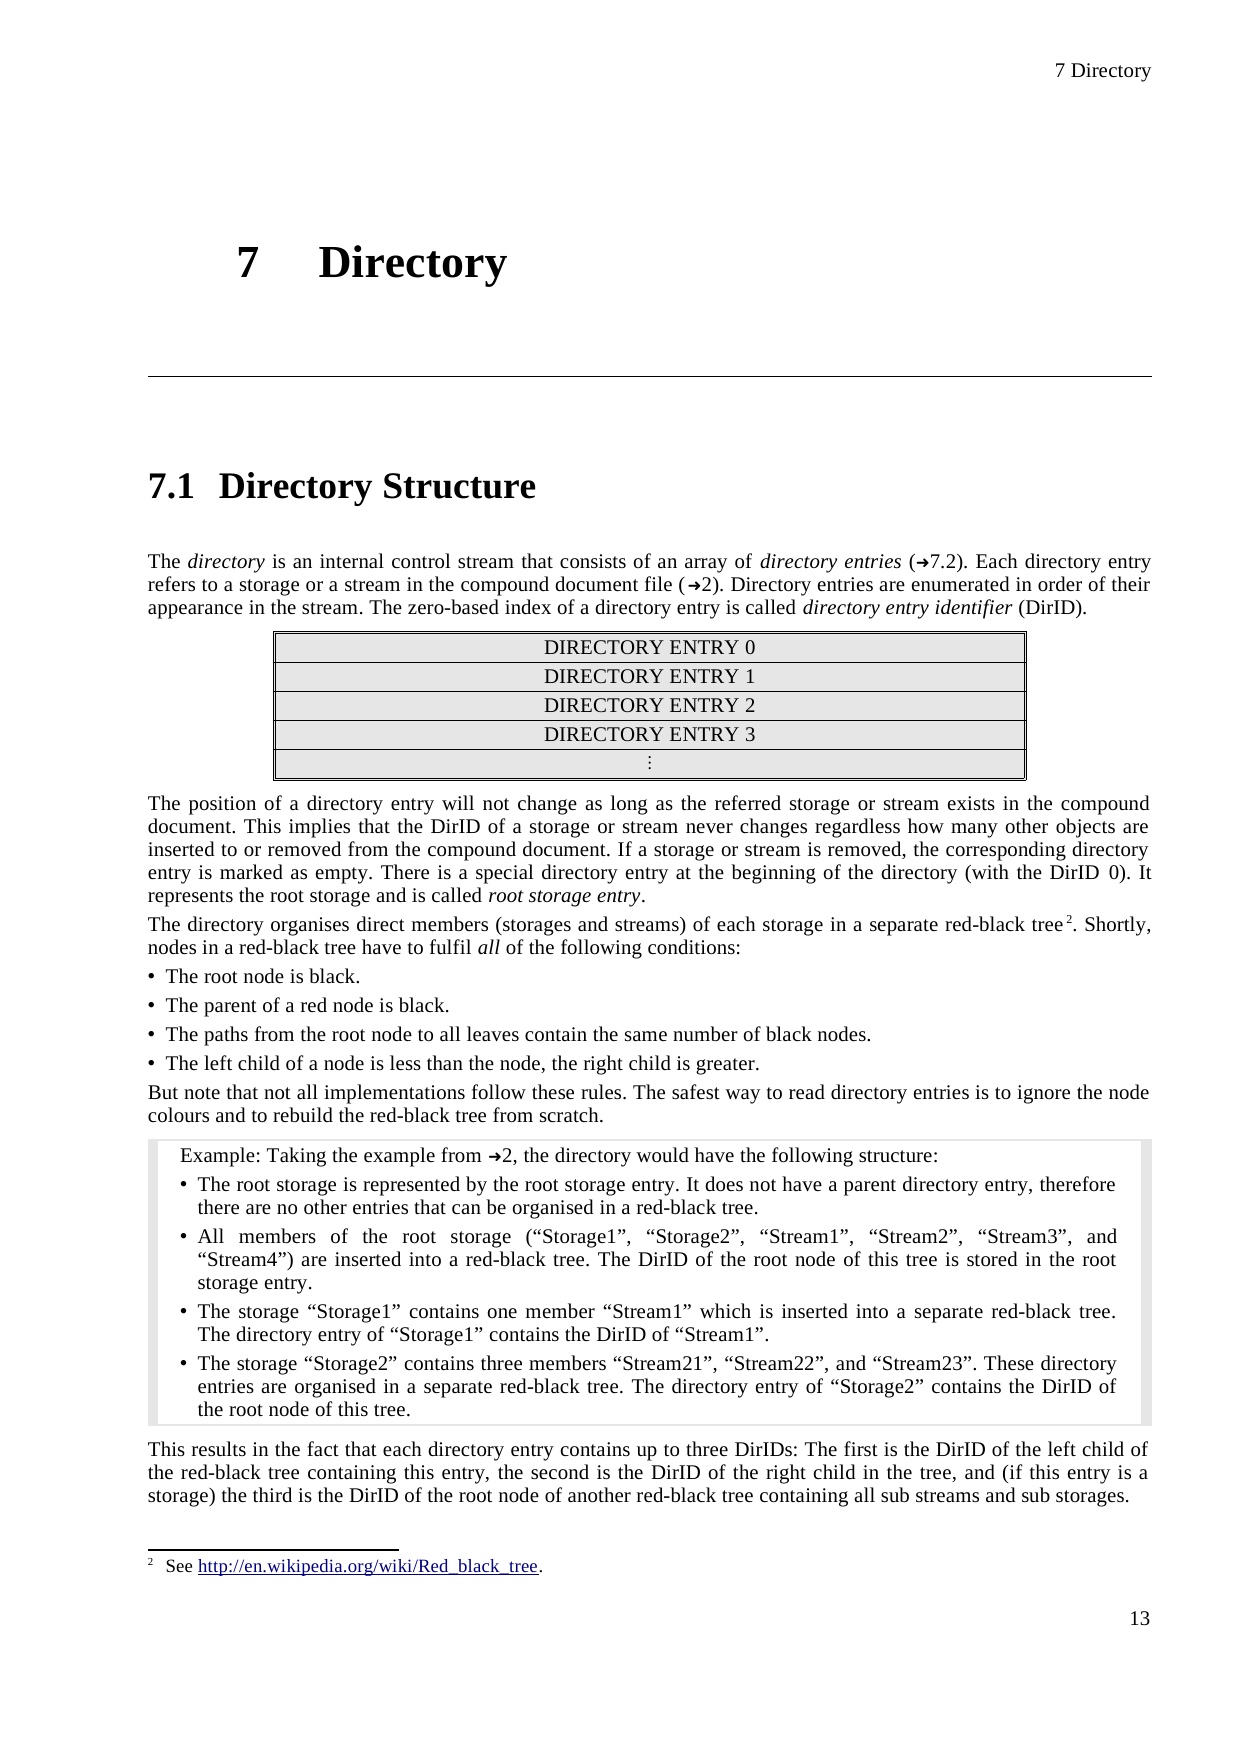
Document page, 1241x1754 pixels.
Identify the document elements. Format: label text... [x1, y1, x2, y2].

list The left child of a node is less than the node, the right child is greater. [148, 1052, 1152, 1075]
table_header [158, 1141, 177, 1424]
text See http://en.wikipedia.org/wiki/Red_black_tree. [148, 1556, 1152, 1577]
text This results in the fact that each directory entry contains up to three DirIDs: The first is the DirID of the left child of the red-black tree containing this entry, the second is the DirID of the right child in the tree, and (if this entry is a storage) the third is the DirID of the root node of another red-black tree containing all sub streams and sub storages. [148, 1437, 1152, 1507]
table_cell DIRECTORY ENTRY 1 [276, 663, 1024, 691]
table_cell DIRECTORY ENTRY 2 [276, 692, 1024, 720]
text The directory is an internal control stream that consists of an array of directory entries (➜7.2). Each directory entry refers to a storage or a stream in the compound document file (➜2). Directory entries are enumerated in order of their appearance in the stream. The zero-based index of a directory entry is called directory entry identifier (DirID). [148, 550, 1152, 619]
list The root node is black. [148, 965, 1152, 988]
text The position of a directory entry will not change as long as the referred storage or stream exists in the compound document. This implies that the DirID of a storage or stream never changes regardless how many other objects are inserted to or removed from the compound document. If a storage or stream is removed, the corresponding directory entry is marked as empty. There is a special directory entry at the beginning of the directory (with the DirID 0). It represents the root storage and is called root storage entry. [148, 792, 1152, 907]
text The directory organises direct members (storages and streams) of each storage in a separate red-black tree. Shortly, nodes in a red-black tree have to fulfil all of the following conditions: [148, 913, 1152, 959]
text But note that not all implementations follow these rules. The safest way to read directory entries is to ignore the node colours and to rebuild the red-black tree from scratch. [148, 1081, 1152, 1127]
subtitle Directory Structure [148, 464, 1152, 506]
table_cell DIRECTORY ENTRY 3 [276, 721, 1024, 749]
table_header [1122, 1141, 1141, 1424]
list The paths from the root node to all leaves contain the same number of black nodes. [148, 1023, 1152, 1046]
table_header DIRECTORY ENTRY 0 [276, 634, 1024, 662]
subtitle Directory [149, 149, 1152, 376]
table_header Example: Taking the example from ➜2, the directory would have the following structure: The root storage is represented by the root storage entry. It does not have a parent directory entry, therefore there are no other entries that can be organised in a red-black tree. All members of the root storage (“Storage1”, “Storage2”, “Stream1”, “Stream2”, “Stream3”, and “Stream4”) are inserted into a red-black tree. The DirID of the root node of this tree is stored in the root storage entry. The storage “Storage1” contains one member “Stream1” which is inserted into a separate red-black tree. The directory entry of “Storage1” contains the DirID of “Stream1”. The storage “Storage2” contains three members “Stream21”, “Stream22”, and “Stream23”. These directory entries are organised in a separate red-black tree. The directory entry of “Storage2” contains the DirID of the root node of this tree. [177, 1141, 1122, 1424]
list The parent of a red node is black. [148, 994, 1152, 1017]
table_cell ⋮ [274, 750, 1026, 780]
